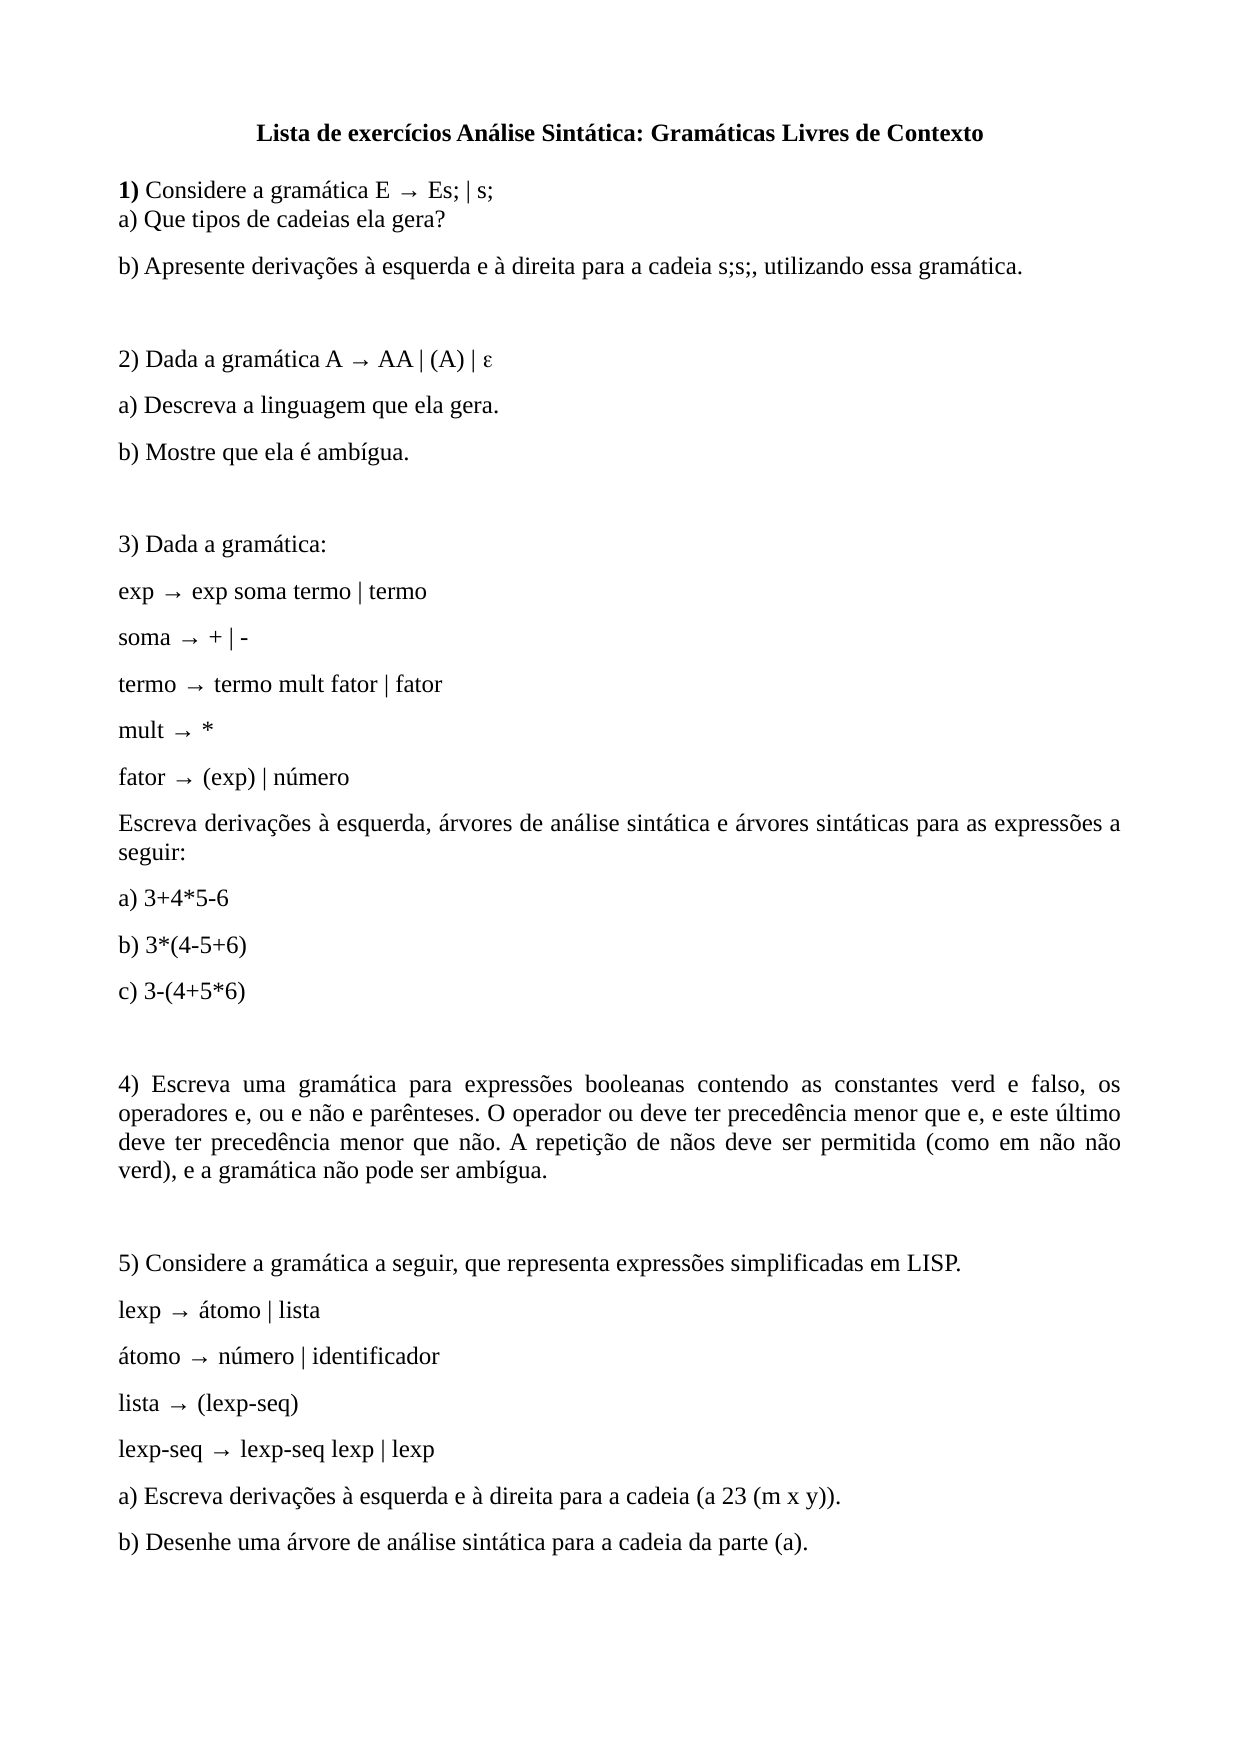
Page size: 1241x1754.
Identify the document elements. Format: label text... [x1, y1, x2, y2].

text a) Descreva a linguagem que ela gera. [118, 390, 1122, 419]
text átomo → número | identificador [118, 1341, 1122, 1370]
text fator → (exp) | número [118, 762, 1122, 791]
text lista → (lexp-seq) [118, 1388, 1122, 1417]
text lexp → átomo | lista [118, 1295, 1122, 1324]
text exp → exp soma termo | termo [118, 576, 1122, 605]
text 5) Considere a gramática a seguir, que representa expressões simplificadas em LISP. [118, 1248, 1122, 1277]
text b) Desenhe uma árvore de análise sintática para a cadeia da parte (a). [118, 1527, 1122, 1556]
text mult → * [118, 715, 1122, 744]
text c) 3-(4+5*6) [118, 976, 1122, 1005]
text lexp-seq → lexp-seq lexp | lexp [118, 1434, 1122, 1463]
text b) Apresente derivações à esquerda e à direita para a cadeia s;s;, utilizando essa gramática. [118, 251, 1122, 279]
text b) Mostre que ela é ambígua. [118, 437, 1122, 465]
text Escreva derivações à esquerda, árvores de análise sintática e árvores sintáticas para as expressões a seguir: [118, 808, 1122, 866]
text soma → + | - [118, 622, 1122, 651]
text termo → termo mult fator | fator [118, 669, 1122, 698]
text 4) Escreva uma gramática para expressões booleanas contendo as constantes verd e falso, os operadores e, ou e não e parênteses. O operador ou deve ter precedência menor que e, e este último deve ter precedência menor que não. A repetição de nãos deve ser permitida (como em não não verd), e a gramática não pode ser ambígua. [118, 1069, 1122, 1184]
text a) Escreva derivações à esquerda e à direita para a cadeia (a 23 (m x y)). [118, 1481, 1122, 1509]
text 1) Considere a gramática E → Es; | s; [118, 176, 1122, 204]
text 2) Dada a gramática A → AA | (A) |  [118, 344, 1122, 372]
text 3) Dada a gramática: [118, 529, 1122, 558]
text a) Que tipos de cadeias ela gera? [118, 204, 1122, 233]
text Lista de exercícios Análise Sintática: Gramáticas Livres de Contexto [118, 118, 1122, 147]
text a) 3+4*5-6 [118, 883, 1122, 912]
text b) 3*(4-5+6) [118, 930, 1122, 959]
